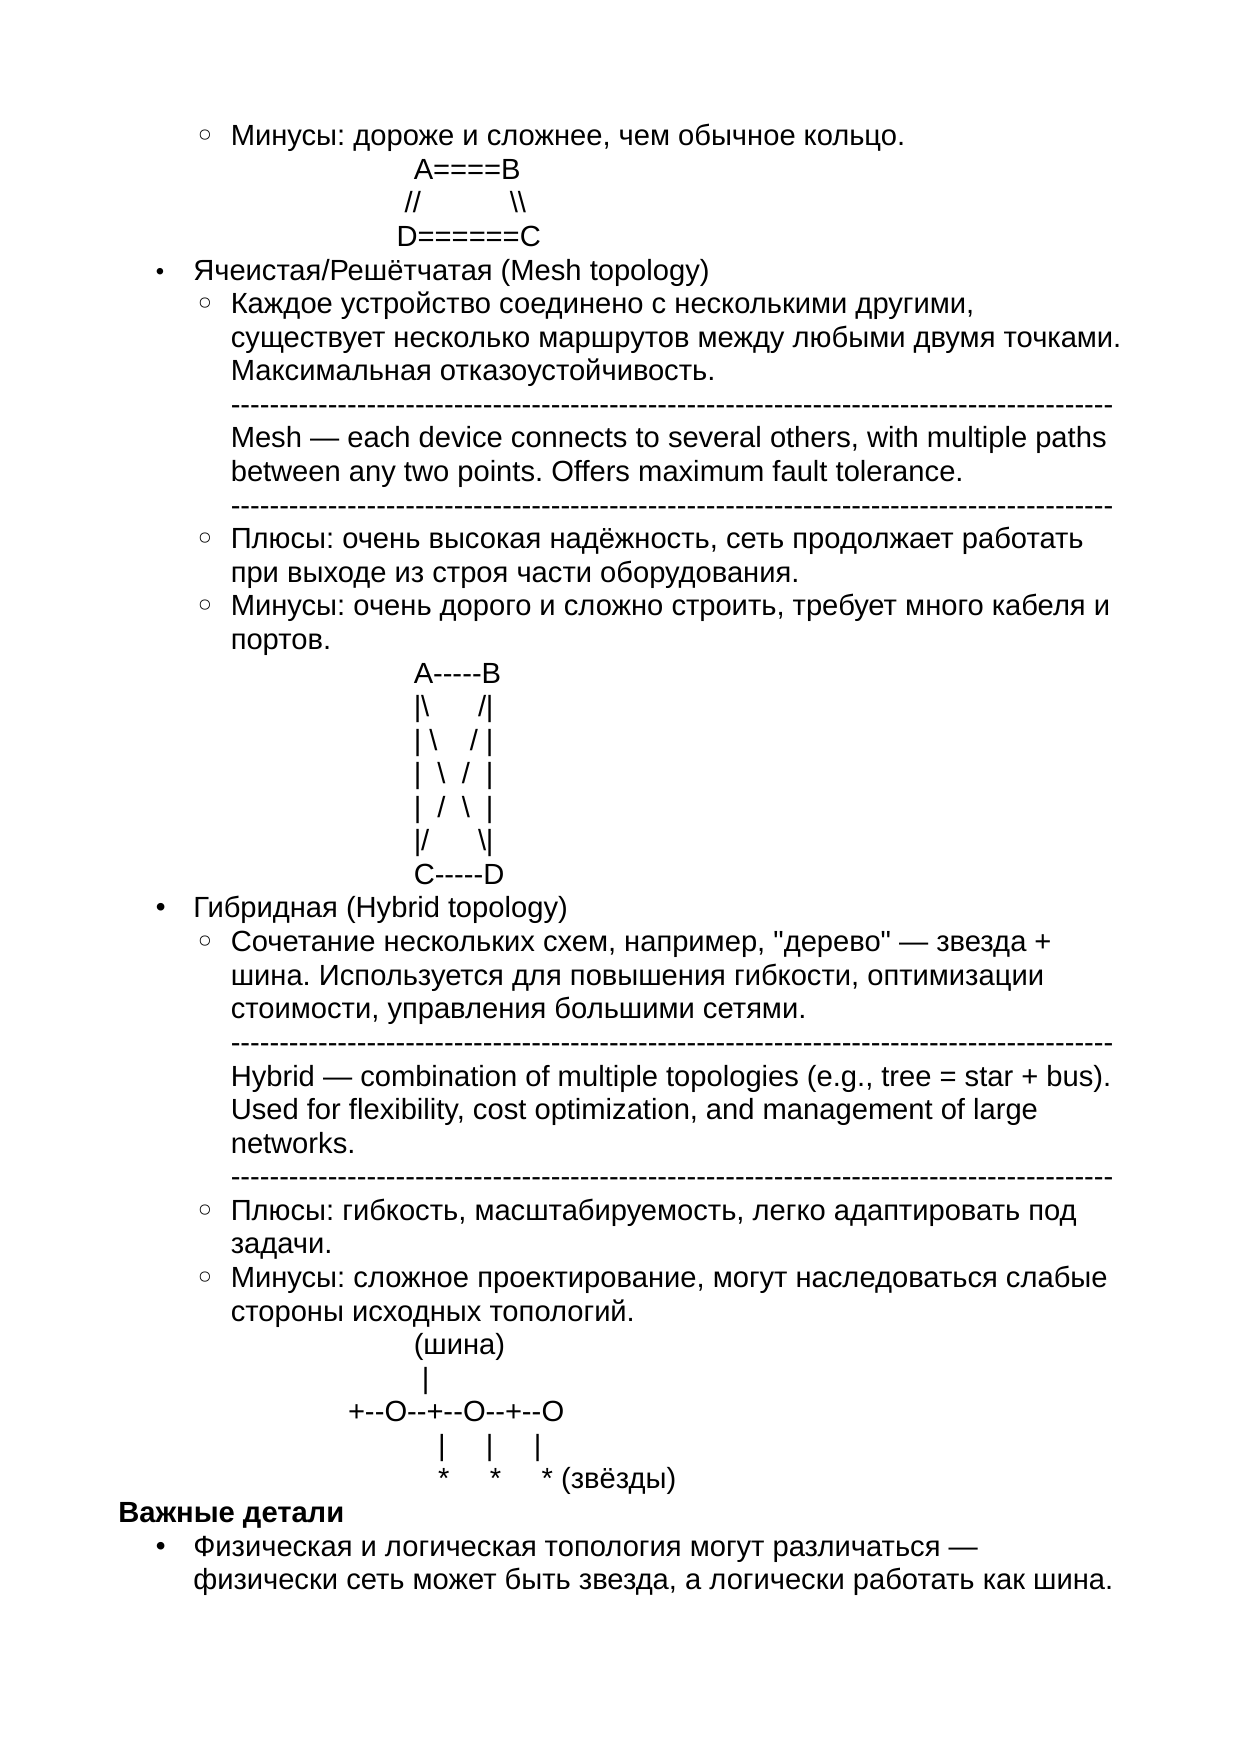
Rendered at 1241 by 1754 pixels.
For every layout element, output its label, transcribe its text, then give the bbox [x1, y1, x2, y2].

list Ячеистая/Решётчатая (Mesh topology) [156, 252, 1122, 286]
list Минусы: очень дорого и сложно строить, требует много кабеля и портов. [193, 588, 1122, 656]
text * * * (звёзды) [118, 1461, 1122, 1495]
list Гибридная (Hybrid topology) [156, 890, 1122, 924]
list Физическая и логическая топология могут различаться — физически сеть может быть звезда, а логически работать как шина. [156, 1528, 1122, 1596]
list -------------------------------------------------------------------------------------------Mesh — each device connects to several others, with multiple paths between any two points. Offers maximum fault tolerance. [193, 387, 1122, 487]
list ------------------------------------------------------------------------------------------- [193, 1025, 1122, 1058]
list Каждое устройство соединено с несколькими другими, существует несколько маршрутов между любыми двумя точками. Максимальная отказоустойчивость. [193, 286, 1122, 387]
text | / \ | [118, 790, 1122, 823]
text A-----B [118, 656, 1122, 689]
text |/ \| [118, 823, 1122, 857]
list Сочетание нескольких схем, например, "дерево" — звезда + шина. Используется для повышения гибкости, оптимизации стоимости, управления большими сетями. [193, 924, 1122, 1025]
text +--O--+--O--+--O [118, 1394, 1122, 1428]
list Минусы: дороже и сложнее, чем обычное кольцо. [193, 118, 1122, 152]
text | [118, 1361, 1122, 1394]
list Плюсы: гибкость, масштабируемость, легко адаптировать под задачи. [193, 1193, 1122, 1260]
list Hybrid — combination of multiple topologies (e.g., tree = star + bus). Used for flexibility, cost optimization, and management of large networks. [193, 1058, 1122, 1159]
text (шина) [118, 1327, 1122, 1361]
text D======C [118, 219, 1122, 252]
list Минусы: сложное проектирование, могут наследоваться слабые стороны исходных топологий. [193, 1260, 1122, 1327]
text A====B [118, 152, 1122, 185]
text | | | [118, 1428, 1122, 1461]
text // \\ [118, 185, 1122, 219]
text | \ / | [118, 723, 1122, 756]
list Плюсы: очень высокая надёжность, сеть продолжает работать при выходе из строя части оборудования. [193, 521, 1122, 588]
text C-----D [118, 857, 1122, 890]
list ------------------------------------------------------------------------------------------- [193, 1159, 1122, 1193]
text Важные детали [118, 1495, 1122, 1528]
list ------------------------------------------------------------------------------------------- [193, 487, 1122, 521]
text | \ / | [118, 756, 1122, 790]
text |\ /| [118, 689, 1122, 723]
